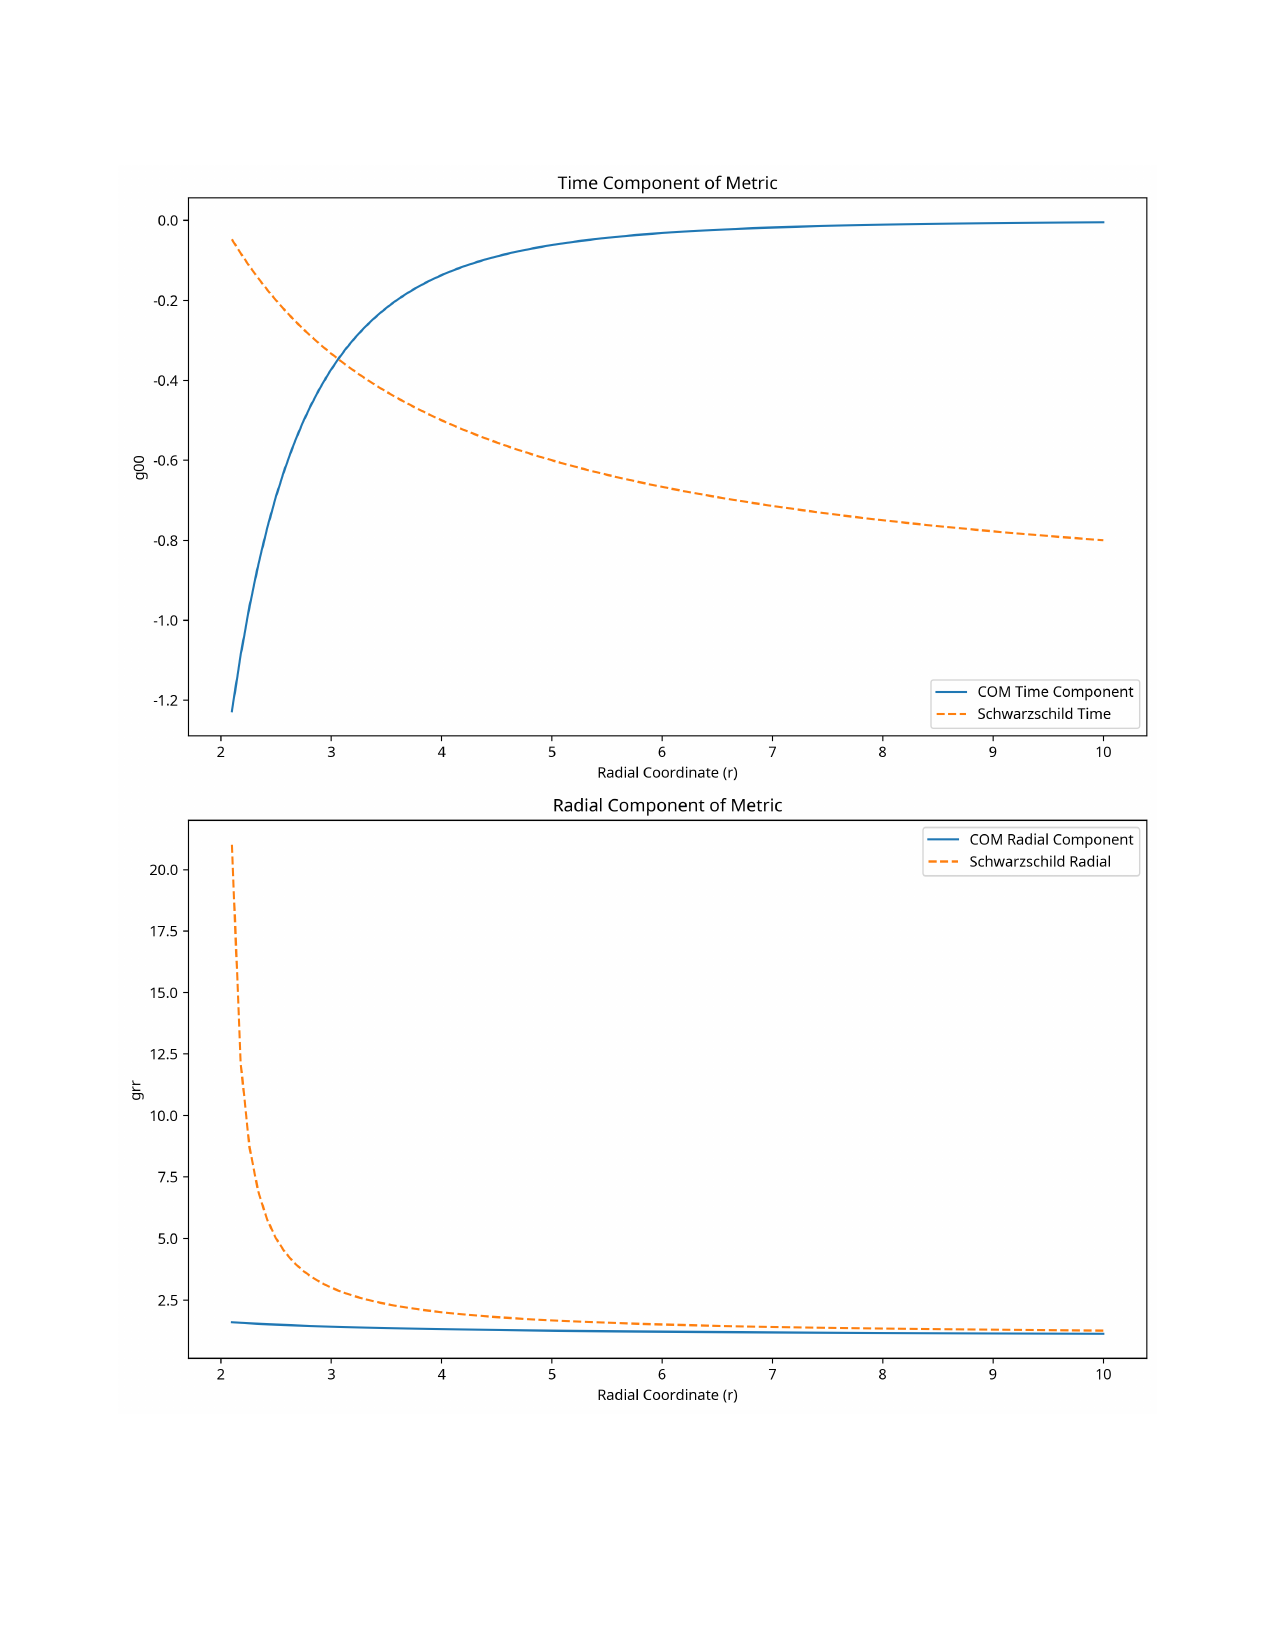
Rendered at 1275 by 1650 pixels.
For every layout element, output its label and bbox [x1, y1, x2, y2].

picture [118, 165, 1157, 1414]
table_cell [118, 118, 1157, 165]
table_cell [118, 1414, 1157, 1508]
